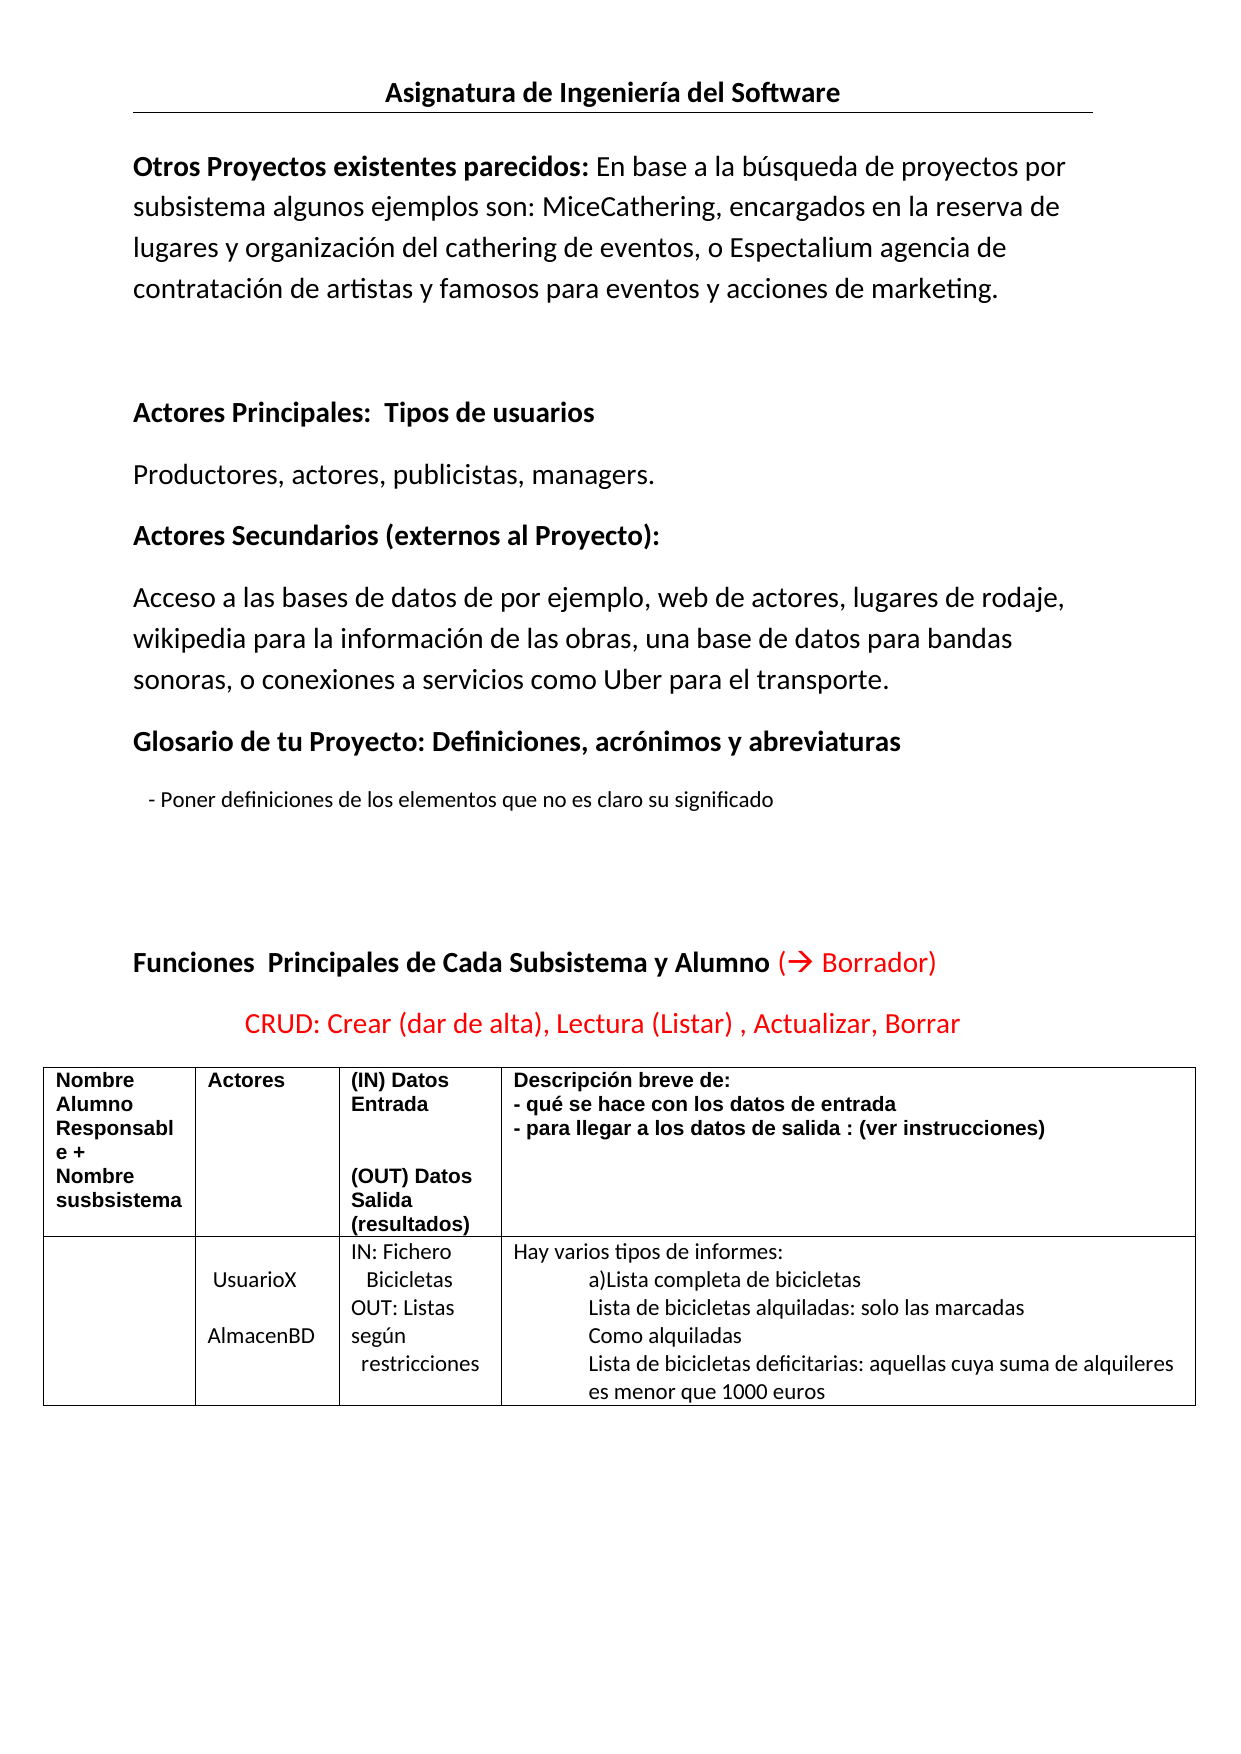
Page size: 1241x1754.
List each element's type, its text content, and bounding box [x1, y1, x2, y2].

table_cell IN: Fichero Bicicletas OUT: Listas según restricciones [340, 1237, 501, 1405]
table_header (IN) Datos Entrada (OUT) Datos Salida (resultados) [340, 1068, 501, 1236]
table_cell UsuarioX AlmacenBD [196, 1237, 339, 1405]
text - Poner definiciones de los elementos que no es claro su significado [133, 785, 1093, 813]
text Glosario de tu Proyecto: Definiciones, acrónimos y abreviaturas [133, 723, 1093, 758]
text CRUD: Crear (dar de alta), Lectura (Listar) , Actualizar, Borrar [133, 1006, 1093, 1041]
table_header Descripción breve de: - qué se hace con los datos de entrada - para llegar a los datos de salida : (ver instrucciones) [502, 1068, 1195, 1236]
table_cell Hay varios tipos de informes: Lista completa de bicicletas Lista de bicicletas alquiladas: solo las marcadas Como alquiladas Lista de bicicletas deficitarias: aquellas cuya suma de alquileres es menor que 1000 euros [502, 1237, 1195, 1405]
text Acceso a las bases de datos de por ejemplo, web de actores, lugares de rodaje, wikipedia para la información de las obras, una base de datos para bandas sonoras, o conexiones a servicios como Uber para el transporte. [133, 579, 1093, 697]
text Actores Principales: Tipos de usuarios [133, 394, 1093, 429]
table_header Nombre Alumno Responsable + Nombre susbsistema [44, 1068, 195, 1236]
text Otros Proyectos existentes parecidos: En base a la búsqueda de proyectos por subsistema algunos ejemplos son: MiceCathering, encargados en la reserva de lugares y organización del cathering de eventos, o Espectalium agencia de contratación de artistas y famosos para eventos y acciones de marketing. [133, 148, 1093, 306]
text Actores Secundarios (externos al Proyecto): [133, 517, 1093, 553]
text Funciones Principales de Cada Subsistema y Alumno ( Borrador) [133, 944, 1093, 979]
text Productores, actores, publicistas, managers. [133, 456, 1093, 491]
table_header Actores [196, 1068, 339, 1236]
table_cell [44, 1237, 195, 1405]
